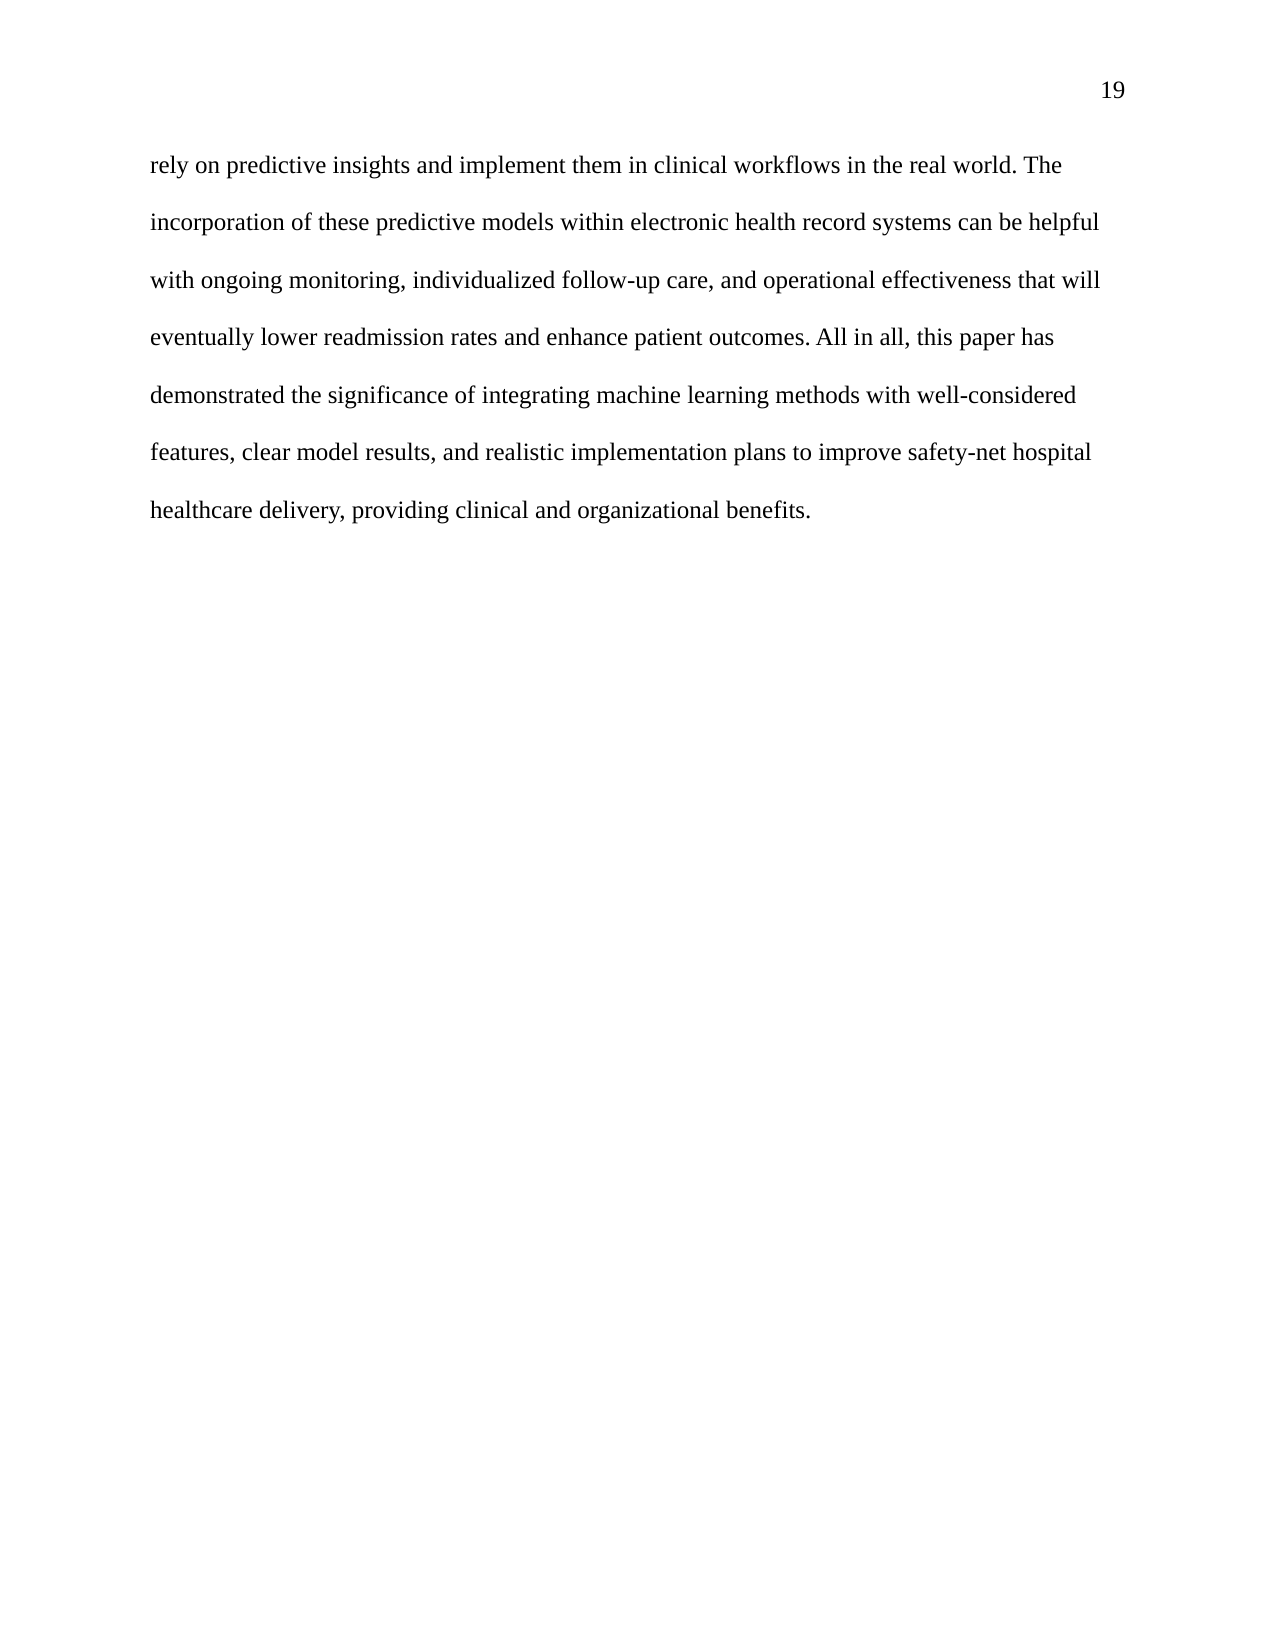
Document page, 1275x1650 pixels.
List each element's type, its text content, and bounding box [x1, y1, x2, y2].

text rely on predictive insights and implement them in clinical workflows in the real world. The incorporation of these predictive models within electronic health record systems can be helpful with ongoing monitoring, individualized follow-up care, and operational effectiveness that will eventually lower readmission rates and enhance patient outcomes. All in all, this paper has demonstrated the significance of integrating machine learning methods with well-considered features, clear model results, and realistic implementation plans to improve safety-net hospital healthcare delivery, providing clinical and organizational benefits. [150, 150, 1125, 524]
